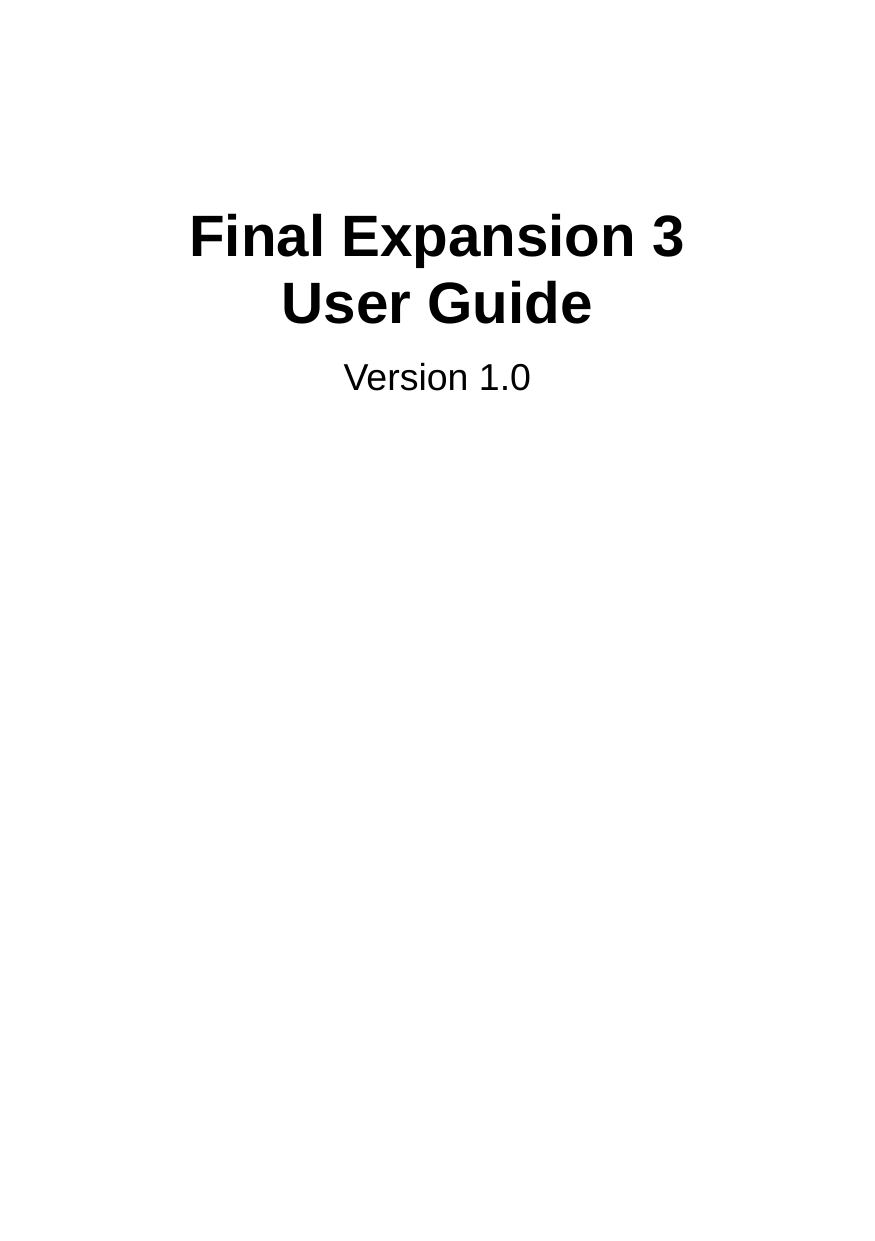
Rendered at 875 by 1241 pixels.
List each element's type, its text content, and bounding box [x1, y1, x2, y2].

title Final Expansion 3 User Guide [118, 202, 756, 336]
subtitle Version 1.0 [118, 355, 756, 398]
